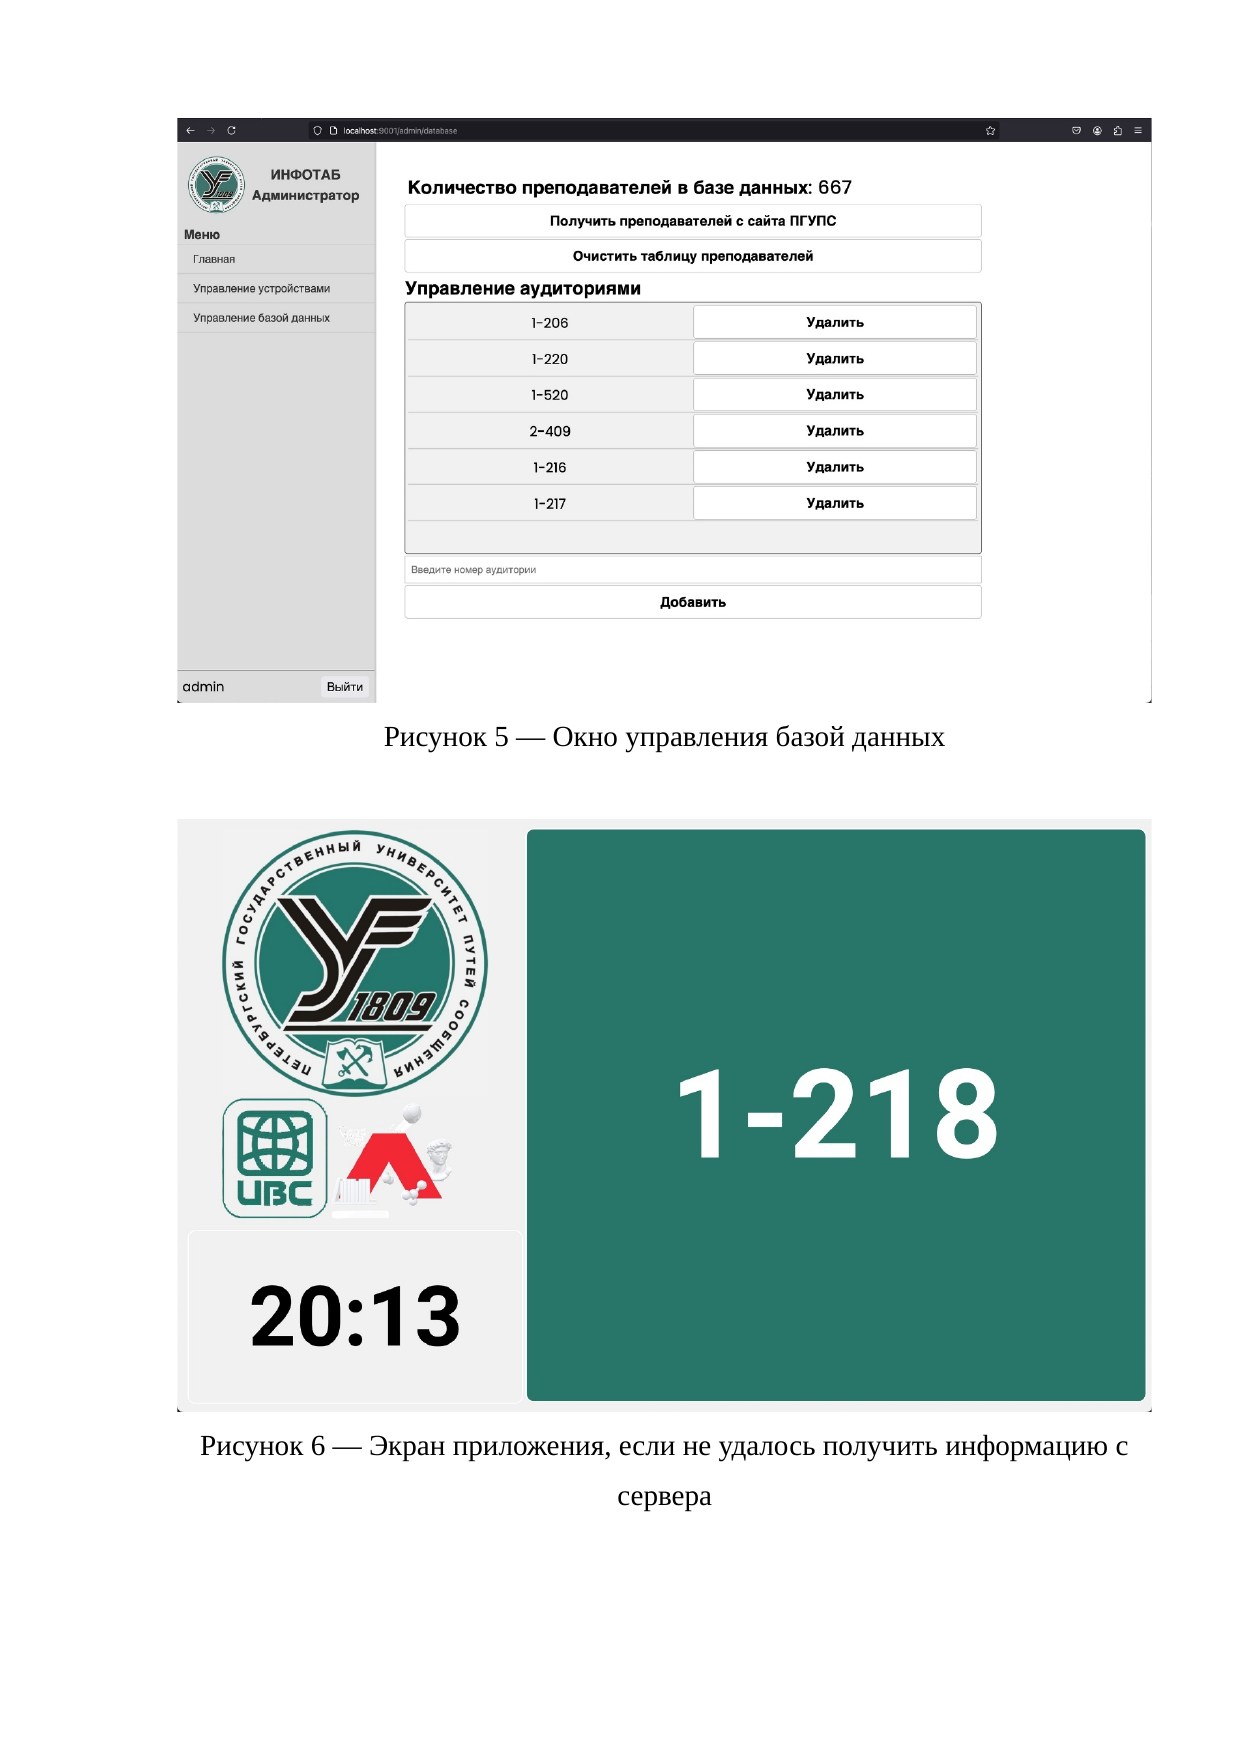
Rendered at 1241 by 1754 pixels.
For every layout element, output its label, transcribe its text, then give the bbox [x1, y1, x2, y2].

picture [177, 118, 1152, 703]
text Рисунок 5 — Окно управления базой данных [177, 703, 1152, 753]
text Рисунок 6 — Экран приложения, если не удалось получить информацию с сервера [177, 1428, 1152, 1512]
picture [177, 819, 1152, 1412]
